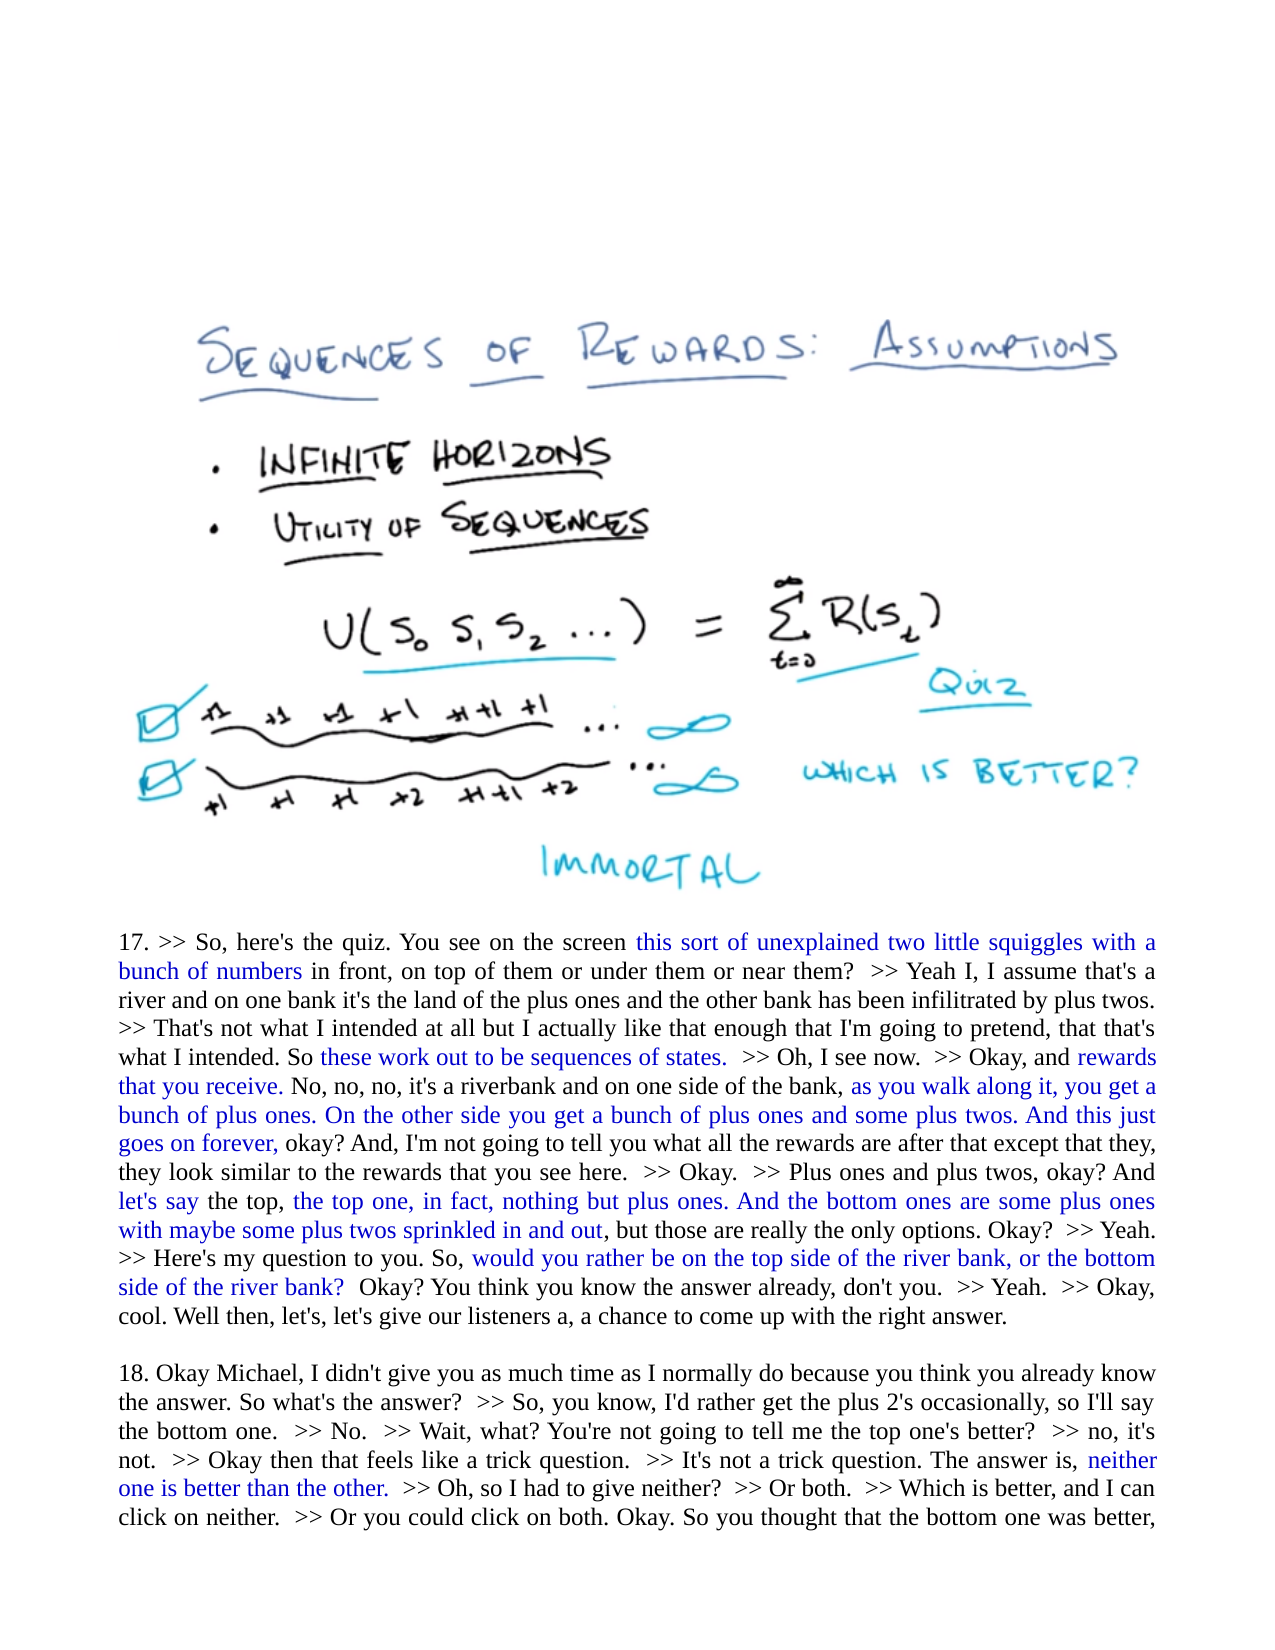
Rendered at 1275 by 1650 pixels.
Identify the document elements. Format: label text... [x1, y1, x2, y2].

picture [118, 319, 1157, 899]
text 18. Okay Michael, I didn't give you as much time as I normally do because you think you already know the answer. So what's the answer? >> So, you know, I'd rather get the plus 2's occasionally, so I'll say the bottom one. >> No. >> Wait, what? You're not going to tell me the top one's better? >> no, it's not. >> Okay then that feels like a trick question. >> It's not a trick question. The answer is, neither one is better than the other. >> Oh, so I had to give neither? >> Or both. >> Which is better, and I can click on neither. >> Or you could click on both. Okay. So you thought that the bottom one was better, [118, 1358, 1157, 1531]
text 17. >> So, here's the quiz. You see on the screen this sort of unexplained two little squiggles with a bunch of numbers in front, on top of them or under them or near them? >> Yeah I, I assume that's a river and on one bank it's the land of the plus ones and the other bank has been infilitrated by plus twos. >> That's not what I intended at all but I actually like that enough that I'm going to pretend, that that's what I intended. So these work out to be sequences of states. >> Oh, I see now. >> Okay, and rewards that you receive. No, no, no, it's a riverbank and on one side of the bank, as you walk along it, you get a bunch of plus ones. On the other side you get a bunch of plus ones and some plus twos. And this just goes on forever, okay? And, I'm not going to tell you what all the rewards are after that except that they, they look similar to the rewards that you see here. >> Okay. >> Plus ones and plus twos, okay? And let's say the top, the top one, in fact, nothing but plus ones. And the bottom ones are some plus ones with maybe some plus twos sprinkled in and out, but those are really the only options. Okay? >> Yeah. >> Here's my question to you. So, would you rather be on the top side of the river bank, or the bottom side of the river bank? Okay? You think you know the answer already, don't you. >> Yeah. >> Okay, cool. Well then, let's, let's give our listeners a, a chance to come up with the right answer. [118, 927, 1157, 1330]
